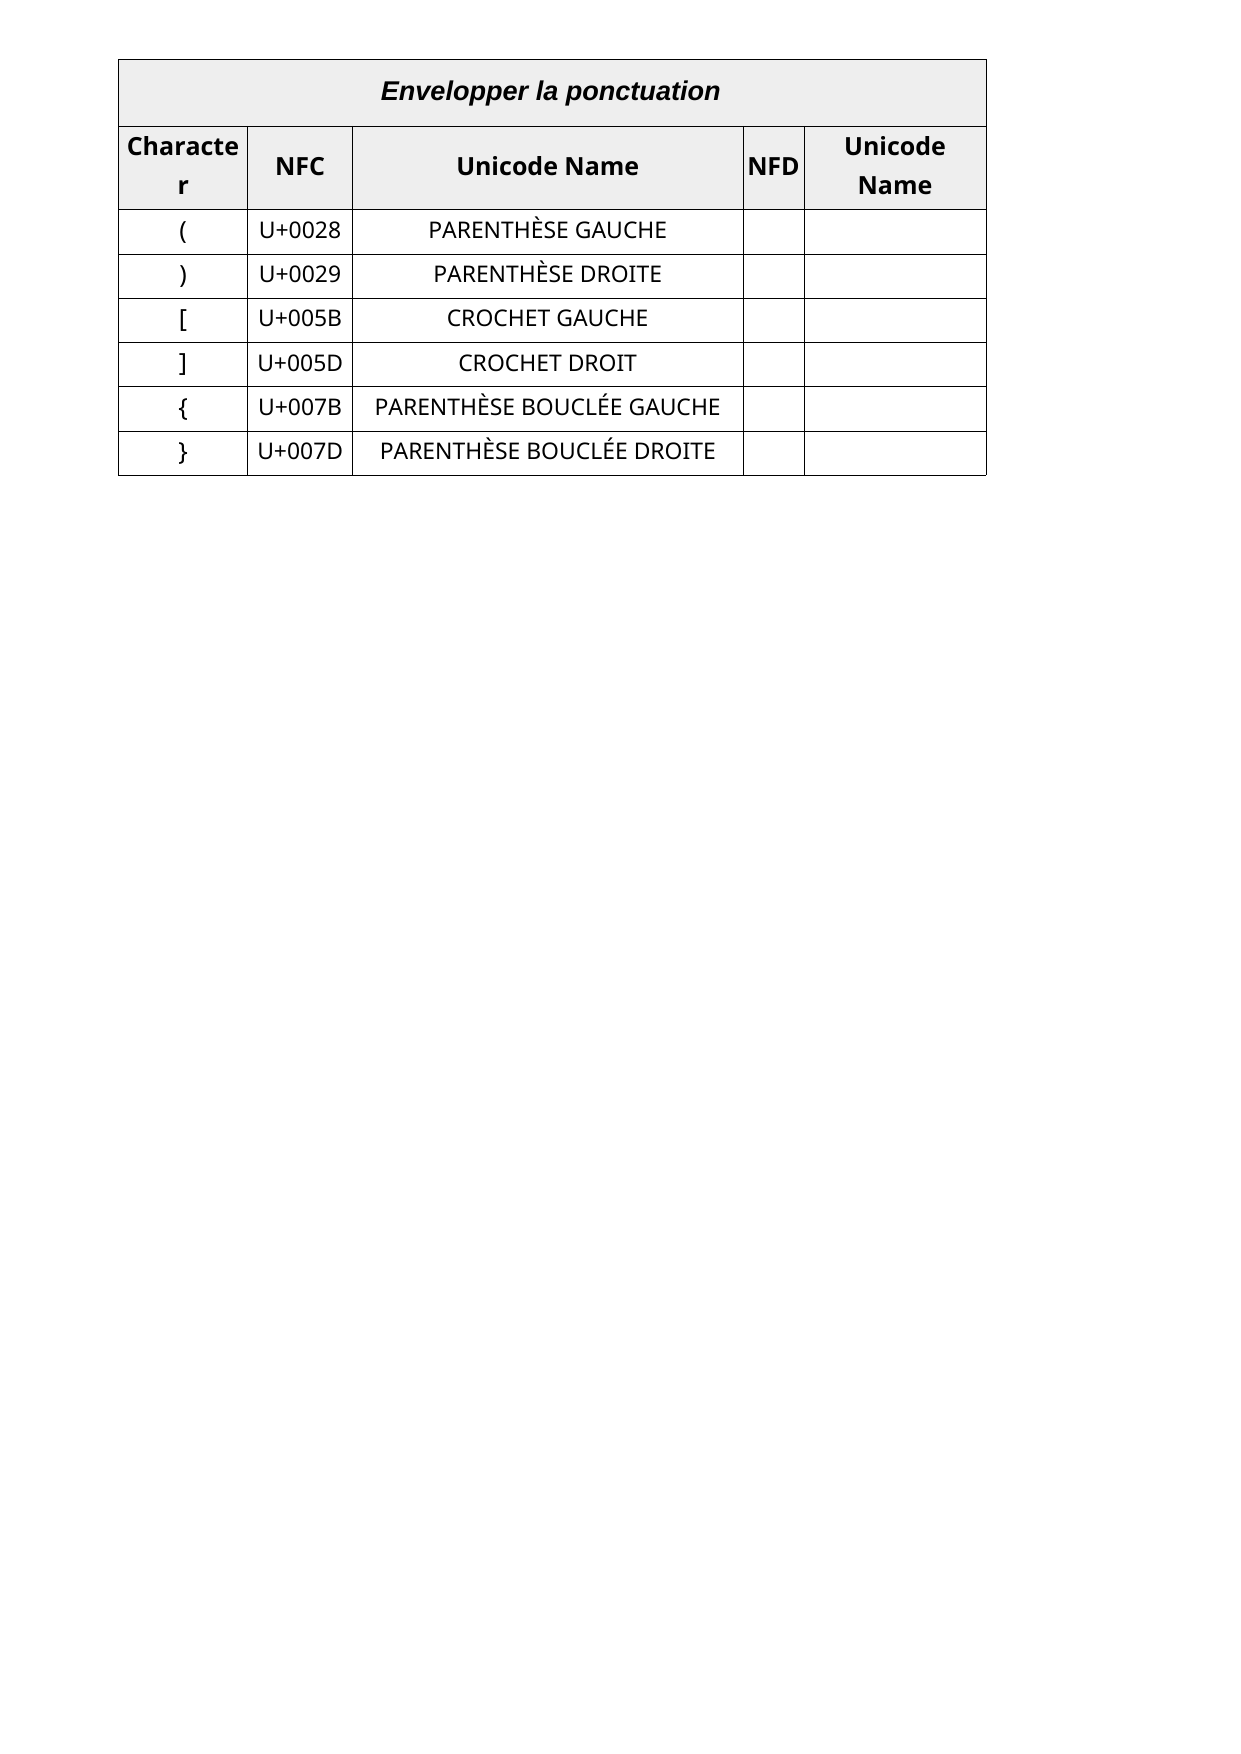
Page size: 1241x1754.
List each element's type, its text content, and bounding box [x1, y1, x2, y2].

table_cell CROCHET GAUCHE [353, 299, 743, 342]
table_cell U+0029 [248, 255, 352, 298]
table_cell Unicode Name [805, 127, 986, 209]
table_cell } [119, 432, 247, 475]
table_cell PARENTHÈSE DROITE [353, 255, 743, 298]
table_cell Character [119, 127, 247, 209]
table_header Envelopper la ponctuation [119, 60, 986, 126]
table_cell [744, 432, 804, 475]
table_cell NFC [248, 127, 352, 209]
table_cell [744, 210, 804, 253]
table_cell U+005D [248, 343, 352, 386]
table_cell ( [119, 210, 247, 253]
table_cell [805, 255, 986, 298]
table_cell Unicode Name [353, 127, 743, 209]
table_cell [ [119, 299, 247, 342]
table_cell [744, 343, 804, 386]
table_cell ] [119, 343, 247, 386]
table_cell [805, 432, 986, 475]
table_cell [744, 299, 804, 342]
table_cell ) [119, 255, 247, 298]
table_cell CROCHET DROIT [353, 343, 743, 386]
table_cell [805, 343, 986, 386]
table_cell [805, 210, 986, 253]
table_cell U+0028 [248, 210, 352, 253]
table_cell U+005B [248, 299, 352, 342]
table_cell [744, 387, 804, 431]
table_cell [805, 299, 986, 342]
table_cell PARENTHÈSE BOUCLÉE GAUCHE [353, 387, 743, 431]
table_cell [805, 387, 986, 431]
table_cell [744, 255, 804, 298]
table_cell PARENTHÈSE GAUCHE [353, 210, 743, 253]
table_cell U+007B [248, 387, 352, 431]
table_cell PARENTHÈSE BOUCLÉE DROITE [353, 432, 743, 475]
table_cell U+007D [248, 432, 352, 475]
table_cell NFD [744, 127, 804, 209]
table_cell { [119, 387, 247, 431]
